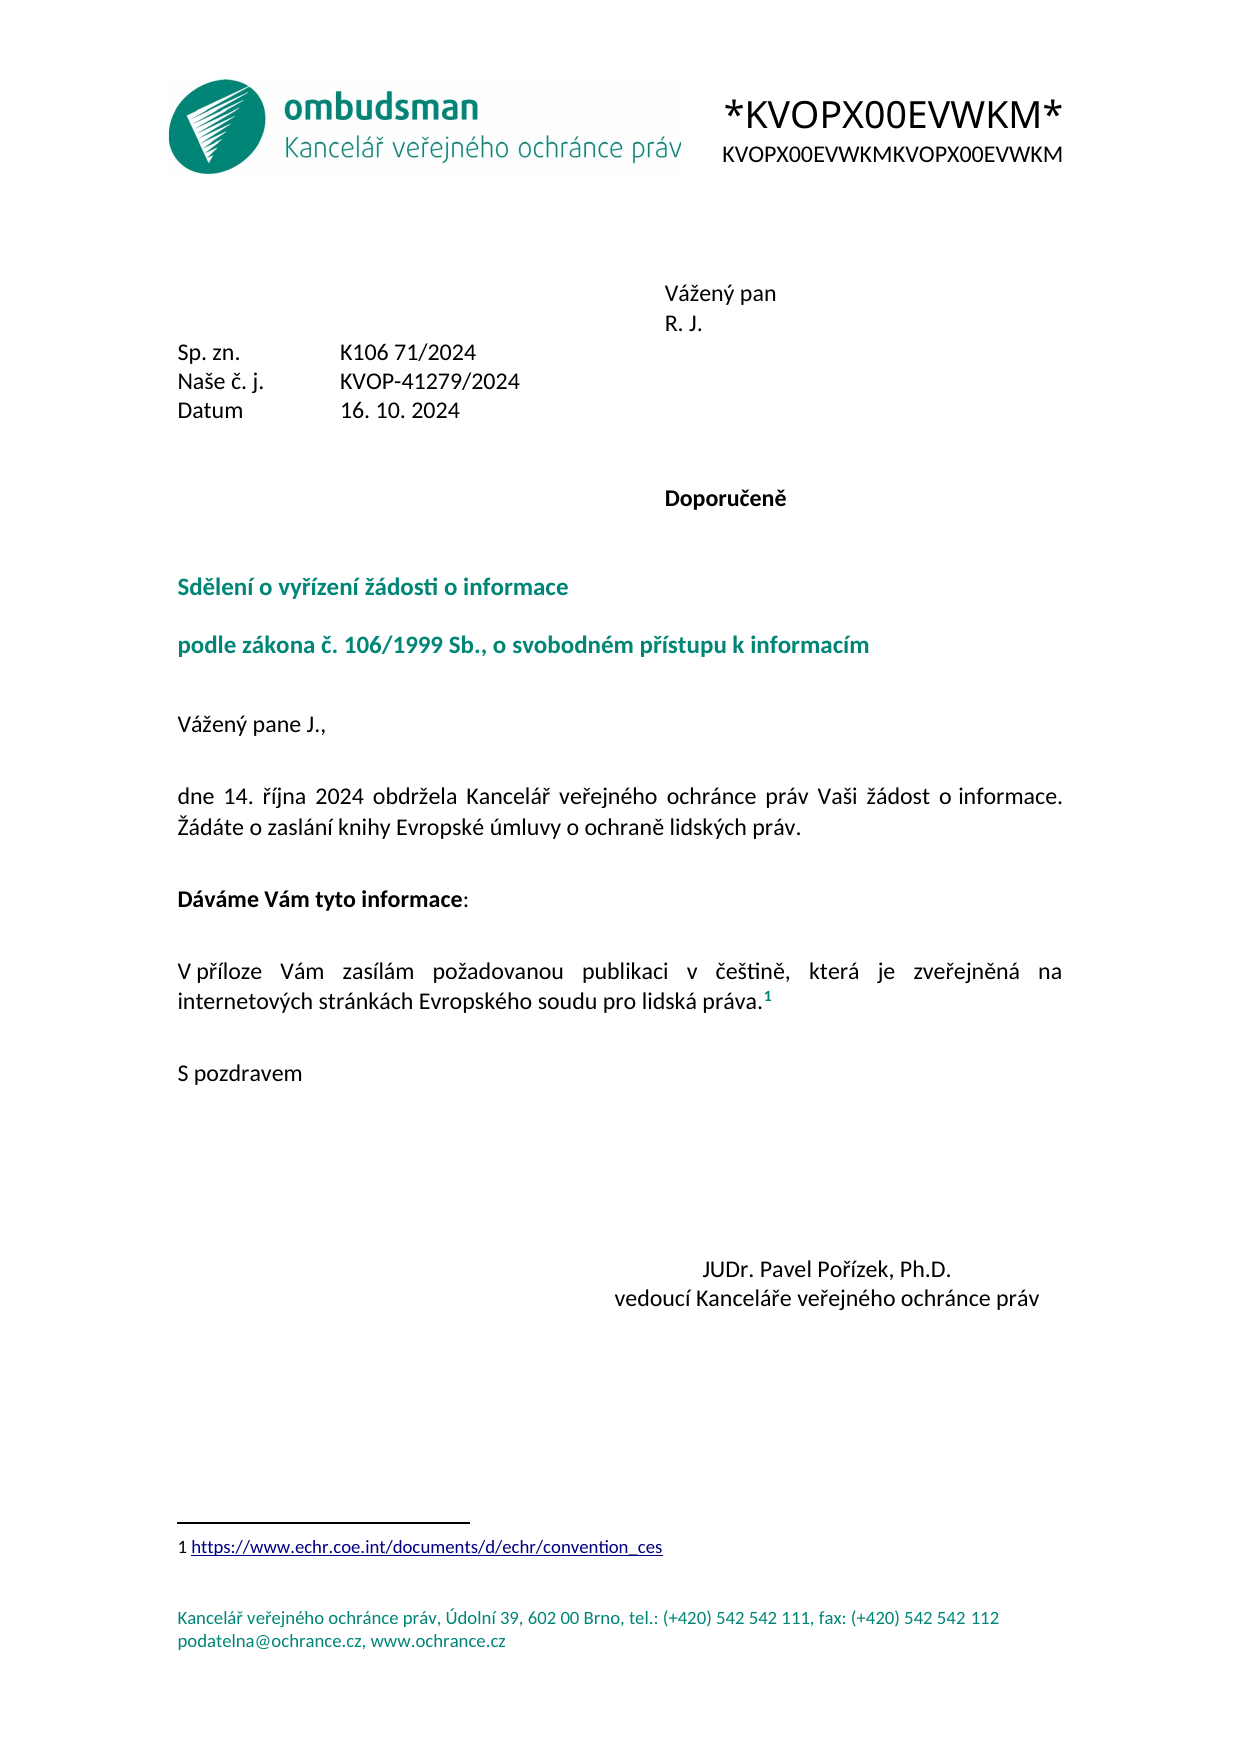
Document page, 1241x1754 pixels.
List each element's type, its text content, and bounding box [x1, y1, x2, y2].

subtitle podle zákona č. 106/1999 Sb., o svobodném přístupu k informacím [177, 630, 1063, 660]
subtitle Sdělení o vyřízení žádosti o informace [177, 571, 1063, 602]
text vedoucí Kanceláře veřejného ochránce práv [177, 1283, 1063, 1312]
table_header K106 71/2024 KVOP-41279/2024 16. 10. 2024 [340, 220, 664, 571]
text S pozdravem [177, 1058, 1063, 1087]
table_header Vážený pan R. J. Doporučeně [665, 220, 1085, 571]
table_header Sp. zn. Naše č. j. Datum [177, 220, 340, 571]
text https://www.echr.coe.int/documents/d/echr/convention_ces [177, 1535, 1063, 1558]
text Dáváme Vám tyto informace: [177, 884, 1063, 913]
text dne 14. října 2024 obdržela Kancelář veřejného ochránce práv Vaši žádost o informace. Žádáte o zaslání knihy Evropské úmluvy o ochraně lidských práv. [177, 781, 1063, 841]
text Vážený pane J., [177, 709, 1063, 738]
text V příloze Vám zasílám požadovanou publikaci v češtině, která je zveřejněná na internetových stránkách Evropského soudu pro lidská práva. [177, 956, 1063, 1015]
text JUDr. Pavel Pořízek, Ph.D. [177, 1254, 1063, 1283]
